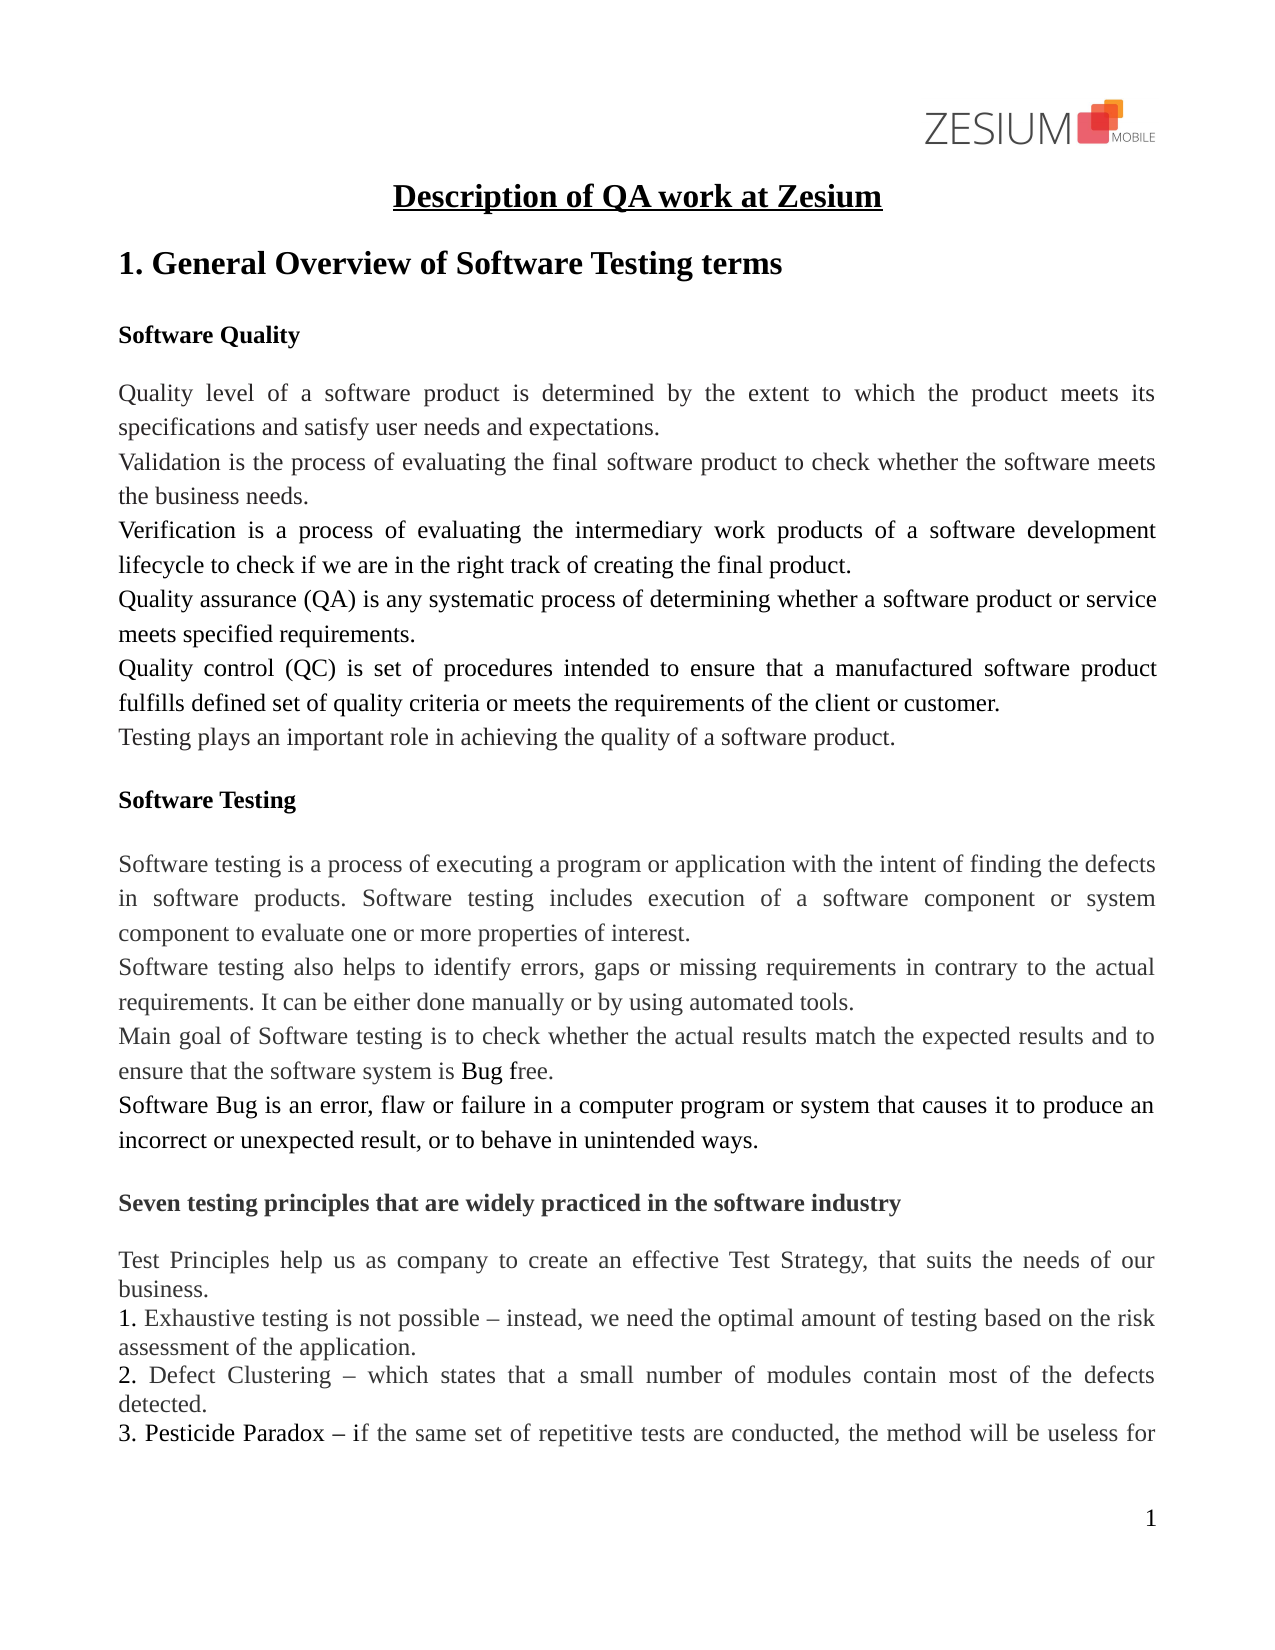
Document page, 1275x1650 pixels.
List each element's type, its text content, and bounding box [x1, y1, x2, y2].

text Description of QA work at Zesium [118, 176, 1157, 215]
text Software testing is a process of executing a program or application with the intent of finding the defects in software products. Software testing includes execution of a software component or system component to evaluate one or more properties of interest. [118, 814, 1157, 947]
text Quality control (QC) is set of procedures intended to ensure that a manufactured software product fulfills defined set of quality criteria or meets the requirements of the client or customer. [118, 653, 1157, 717]
text 1. General Overview of Software Testing terms [118, 243, 1157, 282]
text 3. Pesticide Paradox – if the same set of repetitive tests are conducted, the method will be useless for [118, 1418, 1157, 1447]
text Seven testing principles that are widely practiced in the software industry [118, 1188, 1157, 1217]
text Validation is the process of evaluating the final software product to check whether the software meets the business needs. [118, 447, 1157, 510]
text 1. Exhaustive testing is not possible – instead, we need the optimal amount of testing based on the risk assessment of the application. [118, 1303, 1157, 1360]
text Software testing also helps to identify errors, gaps or missing requirements in contrary to the actual requirements. It can be either done manually or by using automated tools. [118, 952, 1157, 1016]
text Verification is a process of evaluating the intermediary work products of a software development lifecycle to check if we are in the right track of creating the final product. [118, 516, 1157, 579]
text Software Bug is an error, flaw or failure in a computer program or system that causes it to produce an incorrect or unexpected result, or to behave in unintended ways. [118, 1090, 1157, 1153]
text Quality assurance (QA) is any systematic process of determining whether a software product or service meets specified requirements. [118, 584, 1157, 648]
text Main goal of Software testing is to check whether the actual results match the expected results and to ensure that the software system is Bug free. [118, 1021, 1157, 1084]
text Quality level of a software product is determined by the extent to which the product meets its specifications and satisfy user needs and expectations. [118, 378, 1157, 441]
text Software Quality [118, 320, 1157, 349]
text Test Principles help us as company to create an effective Test Strategy, that suits the needs of our business. [118, 1245, 1157, 1303]
text 2. Defect Clustering – which states that a small number of modules contain most of the defects detected. [118, 1360, 1157, 1418]
picture [920, 98, 1160, 146]
text Software Testing [118, 786, 1157, 814]
text Testing plays an important role in achieving the quality of a software product. [118, 722, 1157, 751]
